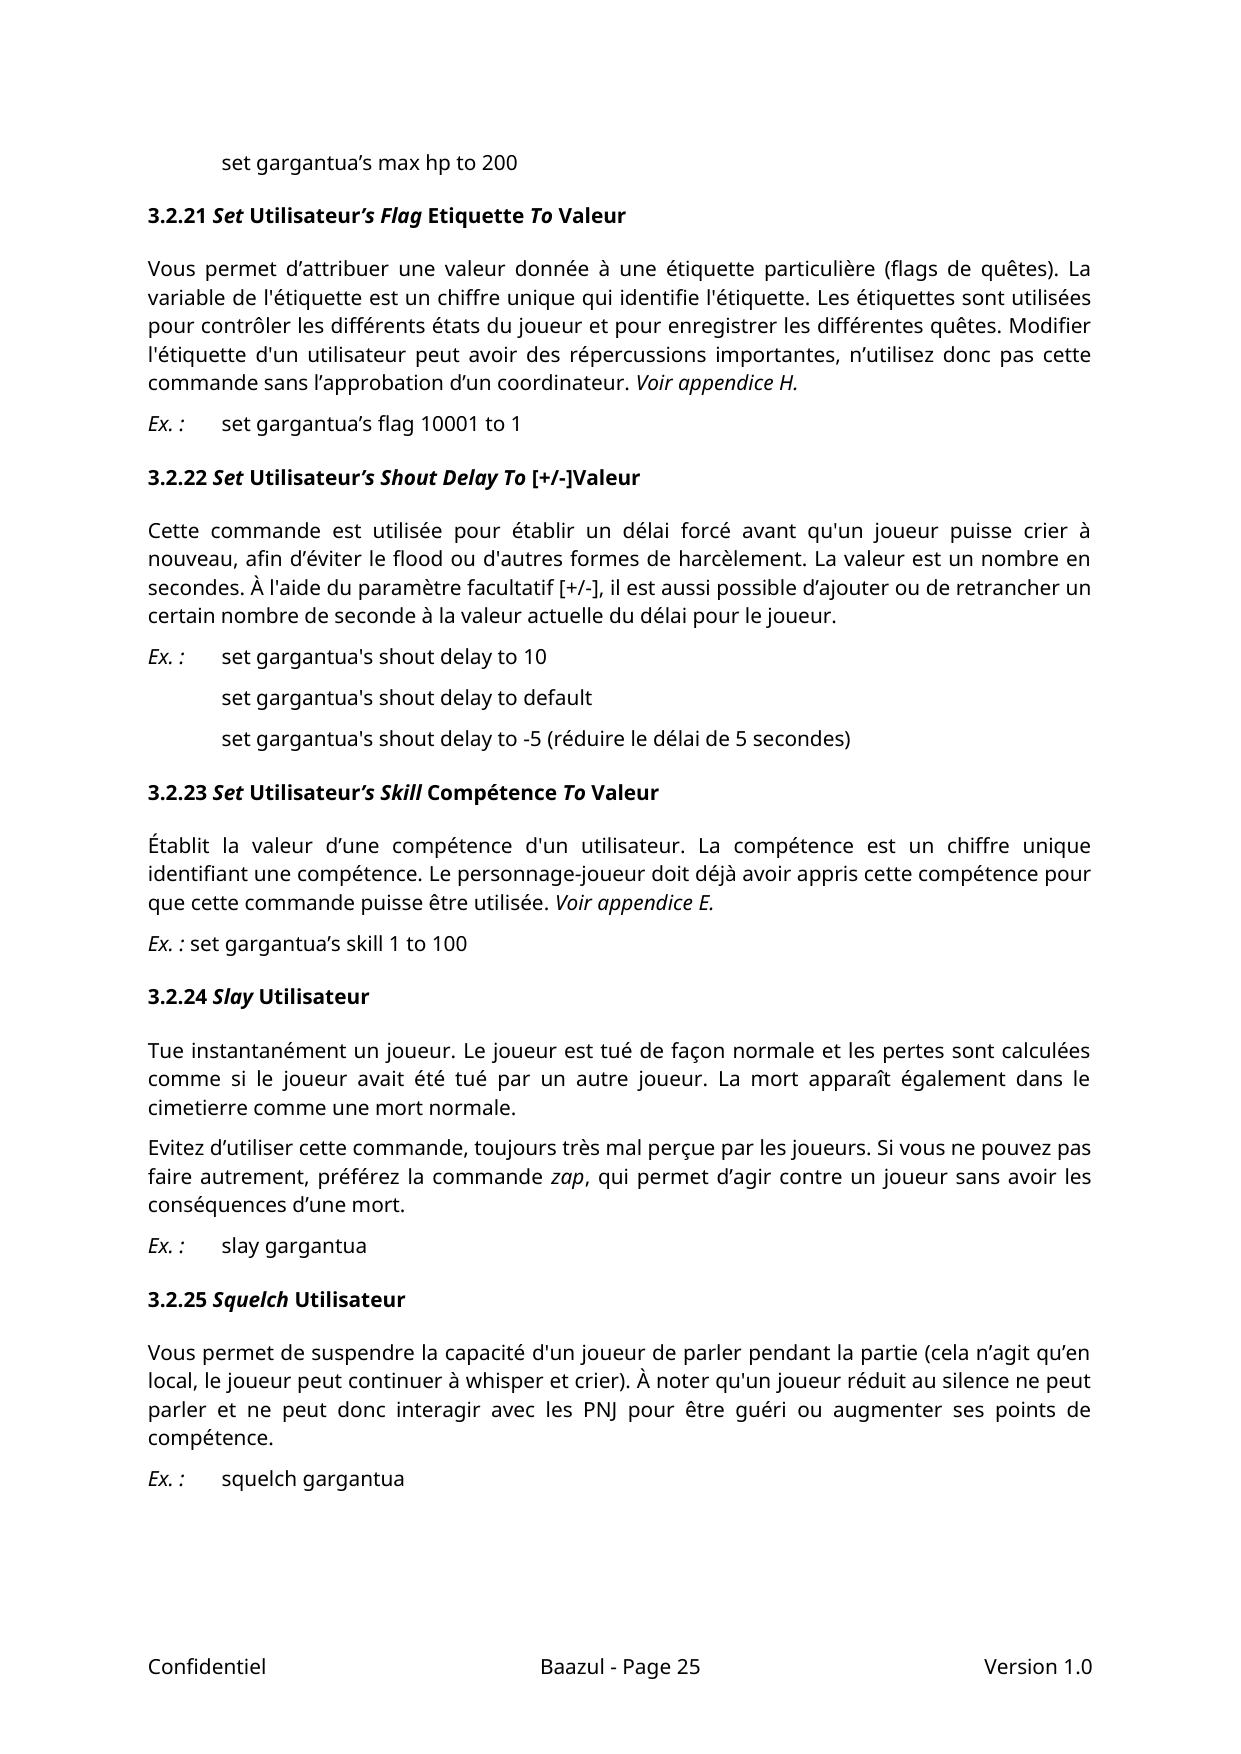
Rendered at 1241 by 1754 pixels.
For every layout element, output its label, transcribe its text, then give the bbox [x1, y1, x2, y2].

text Evitez d’utiliser cette commande, toujours très mal perçue par les joueurs. Si vous ne pouvez pas faire autrement, préférez la commande zap, qui permet d’agir contre un joueur sans avoir les conséquences d’une mort. [148, 1133, 1093, 1219]
subtitle Set Utilisateur’s Shout Delay To [+/-]Valeur [148, 463, 1093, 491]
text Vous permet de suspendre la capacité d'un joueur de parler pendant la partie (cela n’agit qu’en local, le joueur peut continuer à whisper et crier). À noter qu'un joueur réduit au silence ne peut parler et ne peut donc interagir avec les PNJ pour être guéri ou augmenter ses points de compétence. [148, 1338, 1093, 1452]
subtitle Slay Utilisateur [148, 982, 1093, 1011]
text Ex. : slay gargantua [148, 1231, 1093, 1260]
text Tue instantanément un joueur. Le joueur est tué de façon normale et les pertes sont calculées comme si le joueur avait été tué par un autre joueur. La mort apparaît également dans le cimetierre comme une mort normale. [148, 1036, 1093, 1121]
text Cette commande est utilisée pour établir un délai forcé avant qu'un joueur puisse crier à nouveau, afin d’éviter le flood ou d'autres formes de harcèlement. La valeur est un nombre en secondes. À l'aide du paramètre facultatif [+/-], il est aussi possible d’ajouter ou de retrancher un certain nombre de seconde à la valeur actuelle du délai pour le joueur. [148, 516, 1093, 630]
text Vous permet d’attribuer une valeur donnée à une étiquette particulière (flags de quêtes). La variable de l'étiquette est un chiffre unique qui identifie l'étiquette. Les étiquettes sont utilisées pour contrôler les différents états du joueur et pour enregistrer les différentes quêtes. Modifier l'étiquette d'un utilisateur peut avoir des répercussions importantes, n’utilisez donc pas cette commande sans l’approbation d’un coordinateur. Voir appendice H. [148, 254, 1093, 397]
text set gargantua's shout delay to default [148, 683, 1093, 712]
text Ex. : squelch gargantua [148, 1464, 1093, 1493]
text Ex. : set gargantua's shout delay to 10 [148, 642, 1093, 671]
text Ex. : set gargantua’s flag 10001 to 1 [148, 409, 1093, 438]
text Ex. : set gargantua’s skill 1 to 100 [148, 929, 1093, 957]
subtitle Squelch Utilisateur [148, 1285, 1093, 1313]
text Établit la valeur d’une compétence d'un utilisateur. La compétence est un chiffre unique identifiant une compétence. Le personnage-joueur doit déjà avoir appris cette compétence pour que cette commande puisse être utilisée. Voir appendice E. [148, 831, 1093, 916]
text set gargantua's shout delay to -5 (réduire le délai de 5 secondes) [148, 724, 1093, 753]
subtitle Set Utilisateur’s Skill Compétence To Valeur [148, 778, 1093, 806]
subtitle Set Utilisateur’s Flag Etiquette To Valeur [148, 201, 1093, 229]
text set gargantua’s max hp to 200 [148, 148, 1093, 176]
